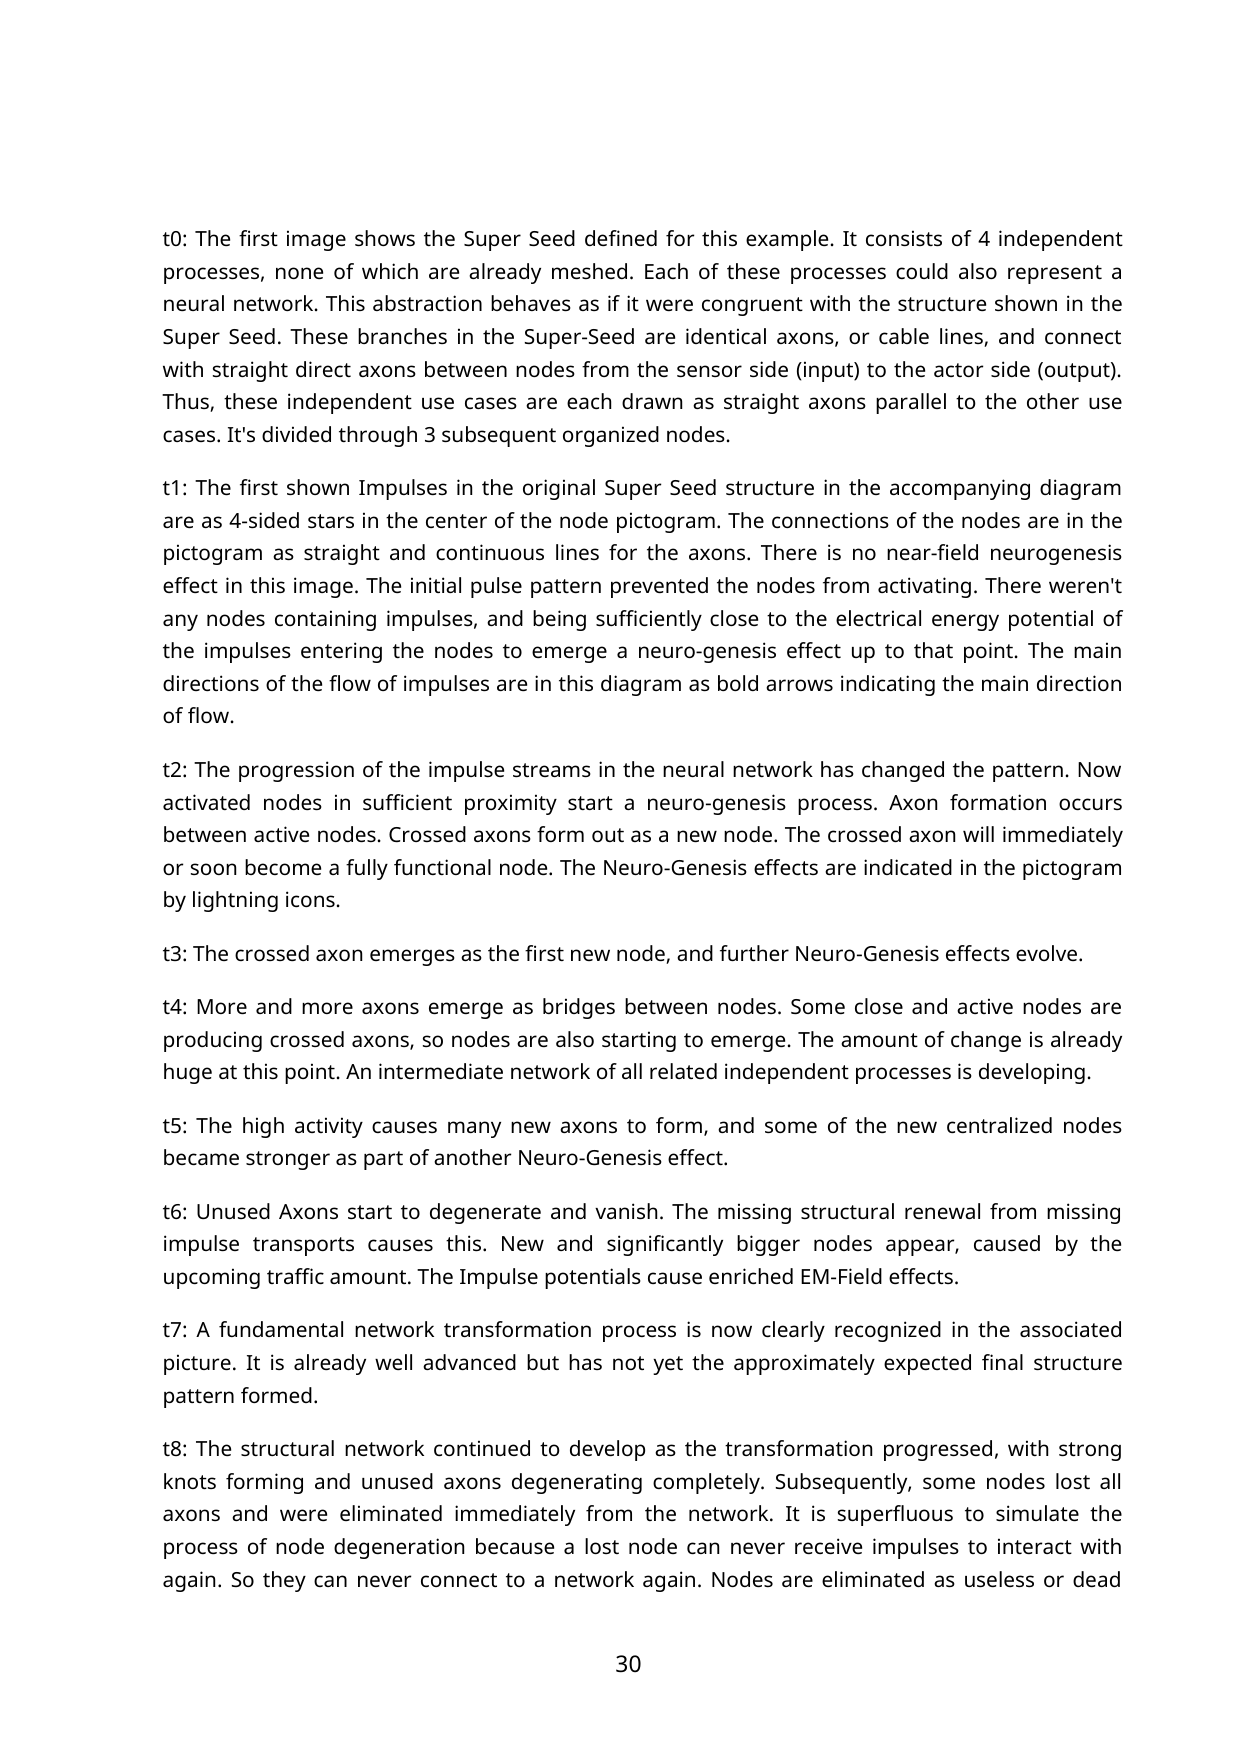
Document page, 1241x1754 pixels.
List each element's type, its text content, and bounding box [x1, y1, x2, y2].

text t0: The first image shows the Super Seed defined for this example. It consists of 4 independent processes, none of which are already meshed. Each of these processes could also represent a neural network. This abstraction behaves as if it were congruent with the structure shown in the Super Seed. These branches in the Super-Seed are identical axons, or cable lines, and connect with straight direct axons between nodes from the sensor side (input) to the actor side (output). Thus, these independent use cases are each drawn as straight axons parallel to the other use cases. It's divided through 3 subsequent organized nodes. [162, 224, 1124, 448]
text t6: Unused Axons start to degenerate and vanish. The missing structural renewal from missing impulse transports causes this. New and significantly bigger nodes appear, caused by the upcoming traffic amount. The Impulse potentials cause enriched EM-Field effects. [162, 1197, 1124, 1291]
text t4: More and more axons emerge as bridges between nodes. Some close and active nodes are producing crossed axons, so nodes are also starting to emerge. The amount of change is already huge at this point. An intermediate network of all related independent processes is developing. [162, 992, 1124, 1086]
text t8: The structural network continued to develop as the transformation progressed, with strong knots forming and unused axons degenerating completely. Subsequently, some nodes lost all axons and were eliminated immediately from the network. It is superfluous to simulate the process of node degeneration because a lost node can never receive impulses to interact with again. So they can never connect to a network again. Nodes are eliminated as useless or dead [162, 1434, 1124, 1593]
text t3: The crossed axon emerges as the first new node, and further Neuro-Genesis effects evolve. [162, 939, 1124, 967]
text t7: A fundamental network transformation process is now clearly recognized in the associated picture. It is already well advanced but has not yet the approximately expected final structure pattern formed. [162, 1316, 1124, 1409]
text t5: The high activity causes many new axons to form, and some of the new centralized nodes became stronger as part of another Neuro-Genesis effect. [162, 1111, 1124, 1172]
text t1: The first shown Impulses in the original Super Seed structure in the accompanying diagram are as 4-sided stars in the center of the node pictogram. The connections of the nodes are in the pictogram as straight and continuous lines for the axons. There is no near-field neurogenesis effect in this image. The initial pulse pattern prevented the nodes from activating. There weren't any nodes containing impulses, and being sufficiently close to the electrical energy potential of the impulses entering the nodes to emerge a neuro-genesis effect up to that point. The main directions of the flow of impulses are in this diagram as bold arrows indicating the main direction of flow. [162, 473, 1124, 730]
text t2: The progression of the impulse streams in the neural network has changed the pattern. Now activated nodes in sufficient proximity start a neuro-genesis process. Axon formation occurs between active nodes. Crossed axons form out as a new node. The crossed axon will immediately or soon become a fully functional node. The Neuro-Genesis effects are indicated in the pictogram by lightning icons. [162, 755, 1124, 914]
